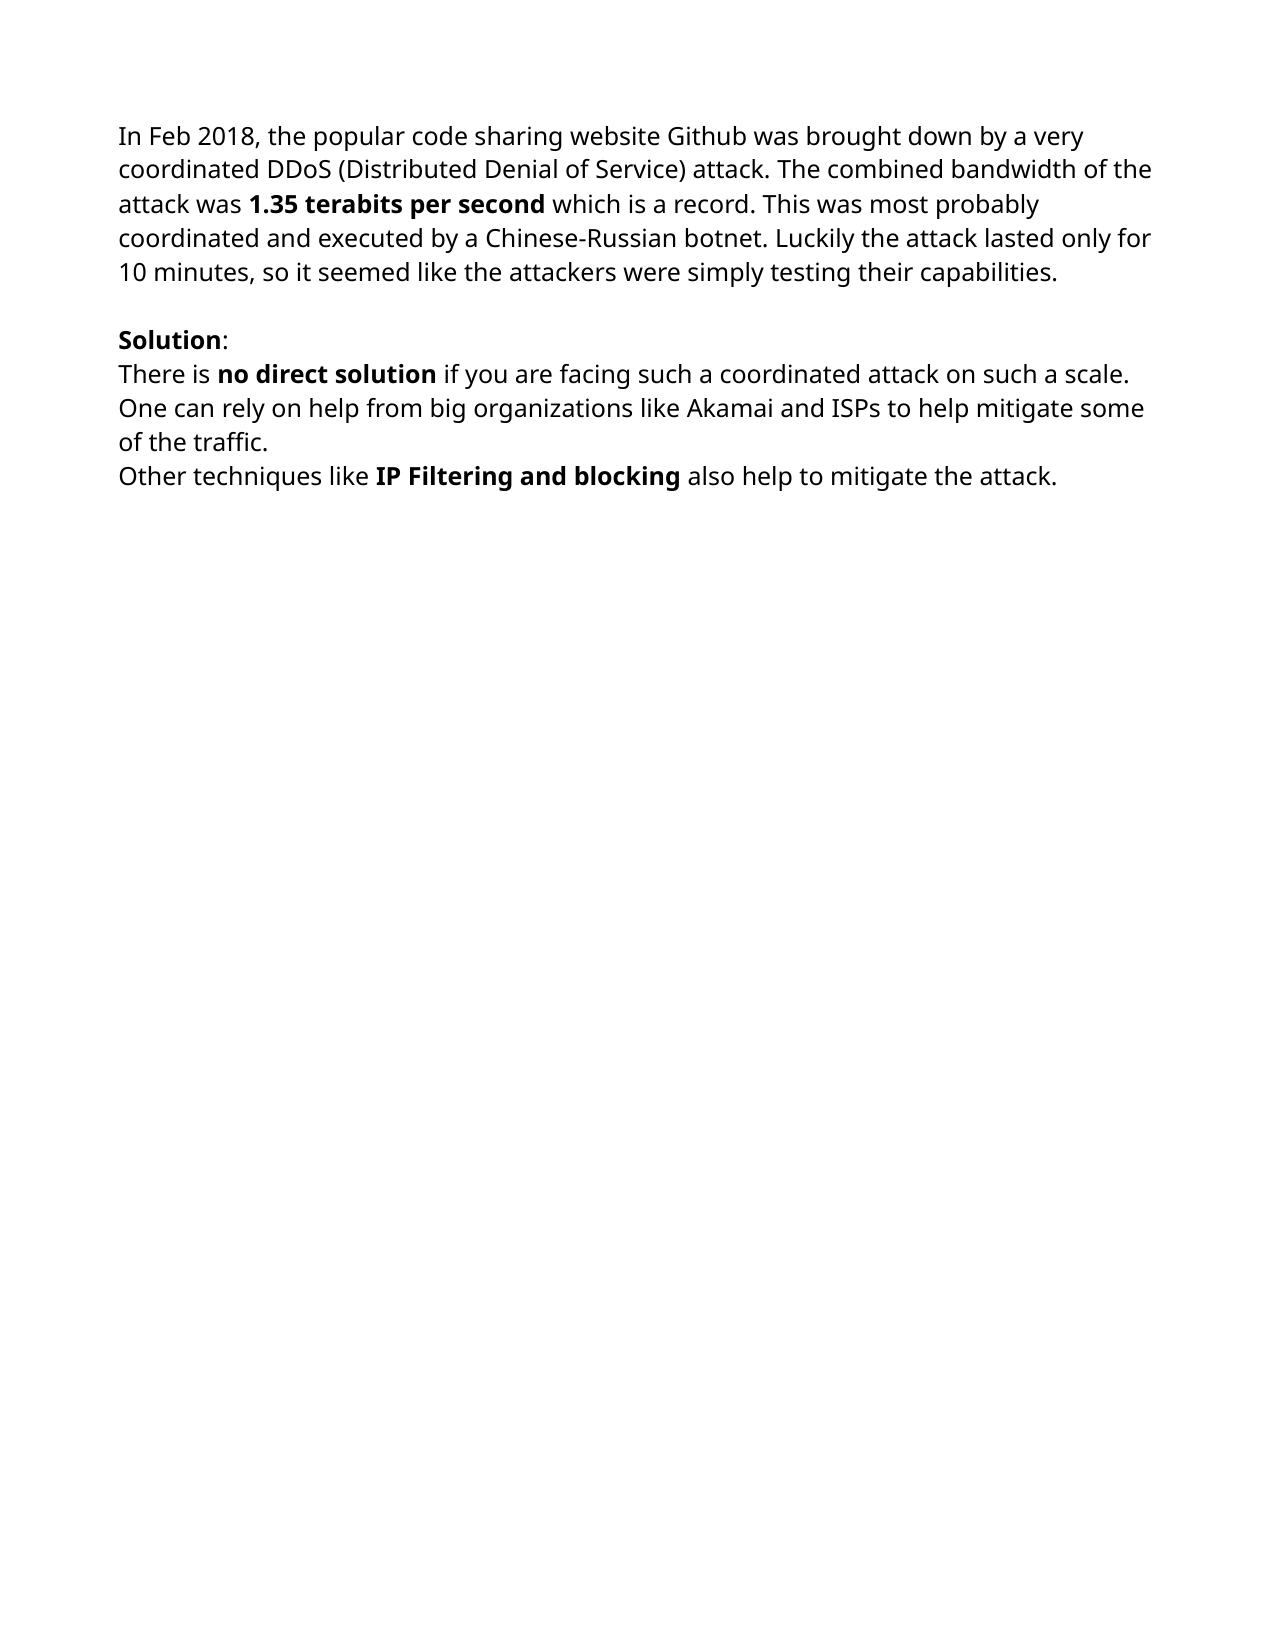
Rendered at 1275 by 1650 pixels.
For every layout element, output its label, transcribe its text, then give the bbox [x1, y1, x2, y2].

text In Feb 2018, the popular code sharing website Github was brought down by a very coordinated DDoS (Distributed Denial of Service) attack. The combined bandwidth of the attack was 1.35 terabits per second which is a record. This was most probably coordinated and executed by a Chinese-Russian botnet. Luckily the attack lasted only for 10 minutes, so it seemed like the attackers were simply testing their capabilities. [118, 118, 1157, 288]
text Other techniques like IP Filtering and blocking also help to mitigate the attack. [118, 459, 1157, 493]
text There is no direct solution if you are facing such a coordinated attack on such a scale. One can rely on help from big organizations like Akamai and ISPs to help mitigate some of the traffic. [118, 357, 1157, 459]
text Solution: [118, 322, 1157, 357]
